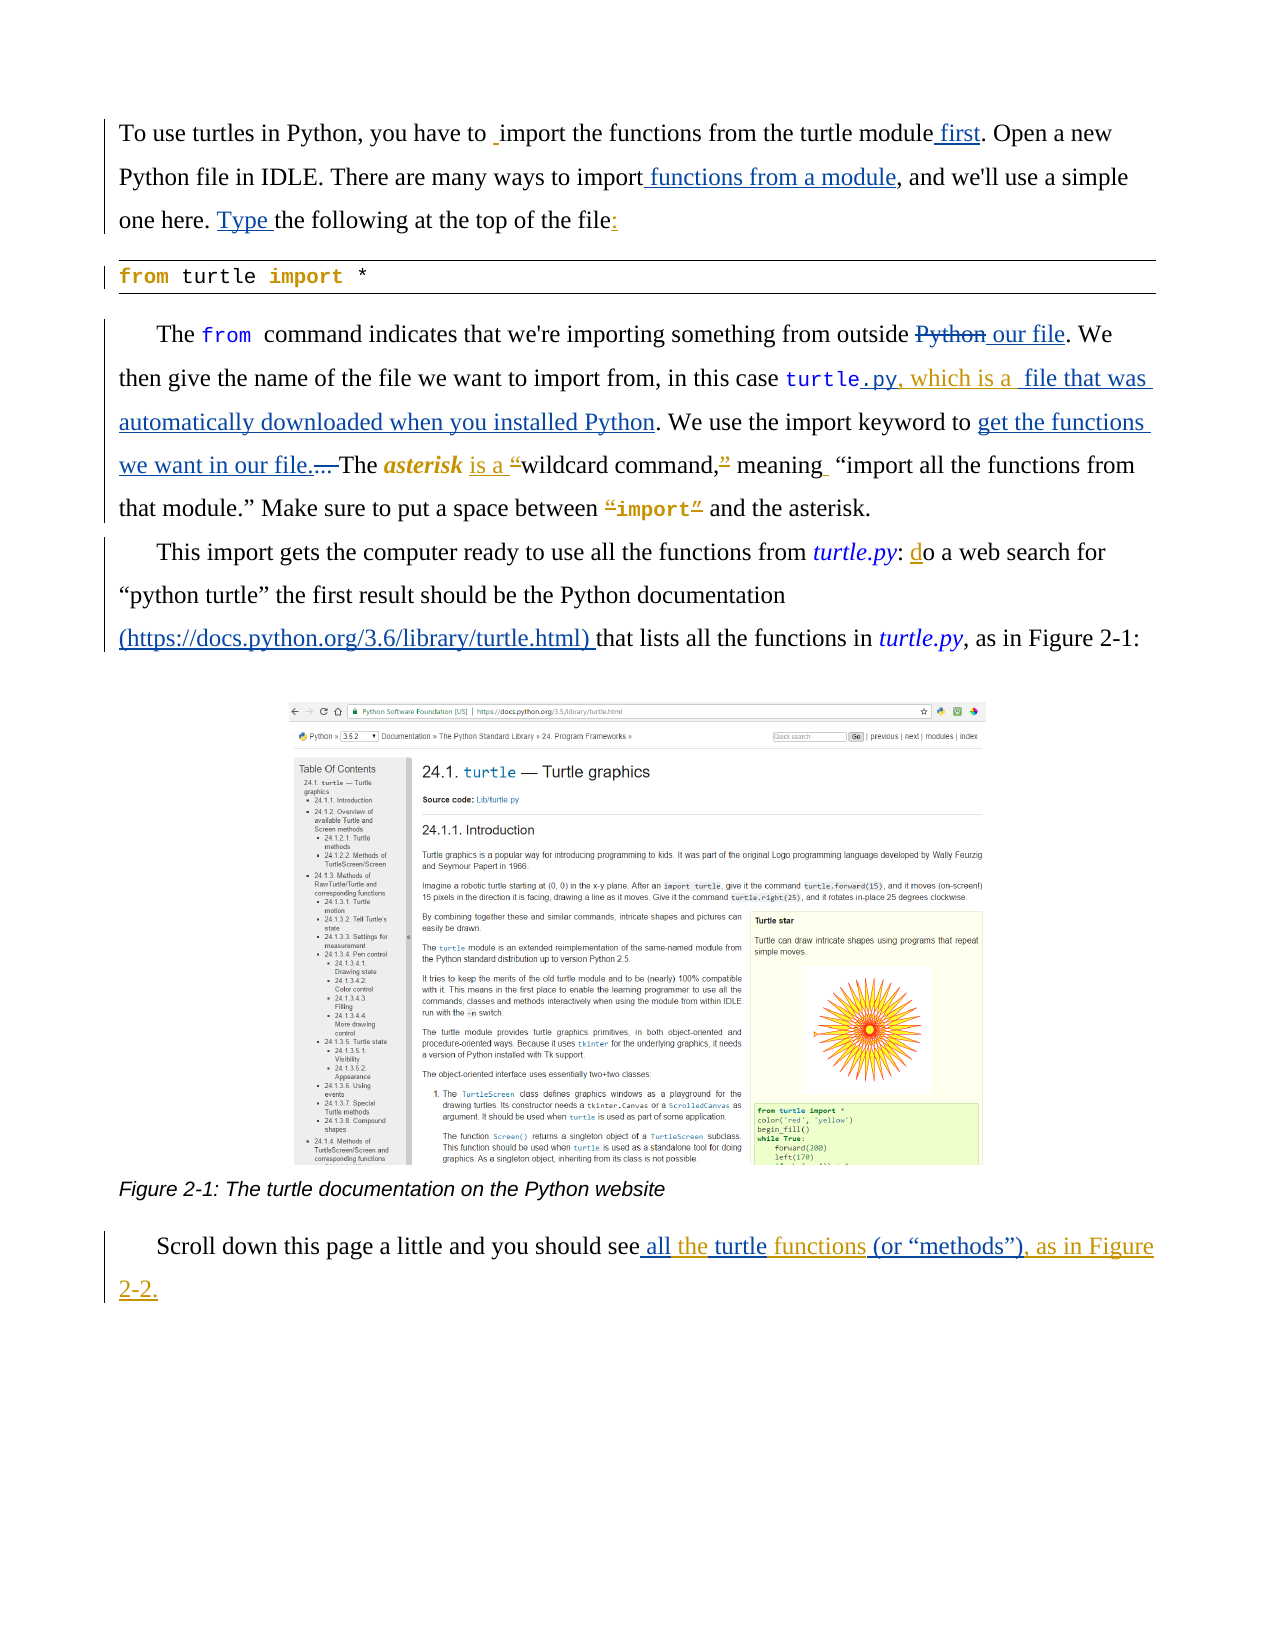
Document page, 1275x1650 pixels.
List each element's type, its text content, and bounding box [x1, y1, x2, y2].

text Figure 2-1: The turtle documentation on the Python website [118, 715, 1156, 1201]
text Scroll down this page a little and you should see all the turtle functions (or “methods”), as in Figure 2-2. [118, 1231, 1156, 1303]
text This import gets the computer ready to use all the functions from turtle.py: do a web search for “python turtle” the first result should be the Python documentation (https://docs.python.org/3.6/library/turtle.html) that lists all the functions in turtle.py, as in Figure 2-1: [118, 537, 1156, 652]
picture [289, 702, 986, 1165]
text The from command indicates that we're importing something from outside our file. We then give the name of the file we want to import from, in this case turtle.py, which is a file that was automatically downloaded when you installed Python. We use the import keyword to get the functions we want in our file.The asterisk is a wildcard command, meaning “import all the functions from that module.” Make sure to put a space between import and the asterisk. [118, 319, 1156, 522]
text from turtle import * [118, 261, 1156, 294]
text To use turtles in Python, you have to import the functions from the turtle module first. Open a new Python file in IDLE. There are many ways to import functions from a module, and we'll use a simple one here. Type the following at the top of the file: [118, 118, 1156, 233]
